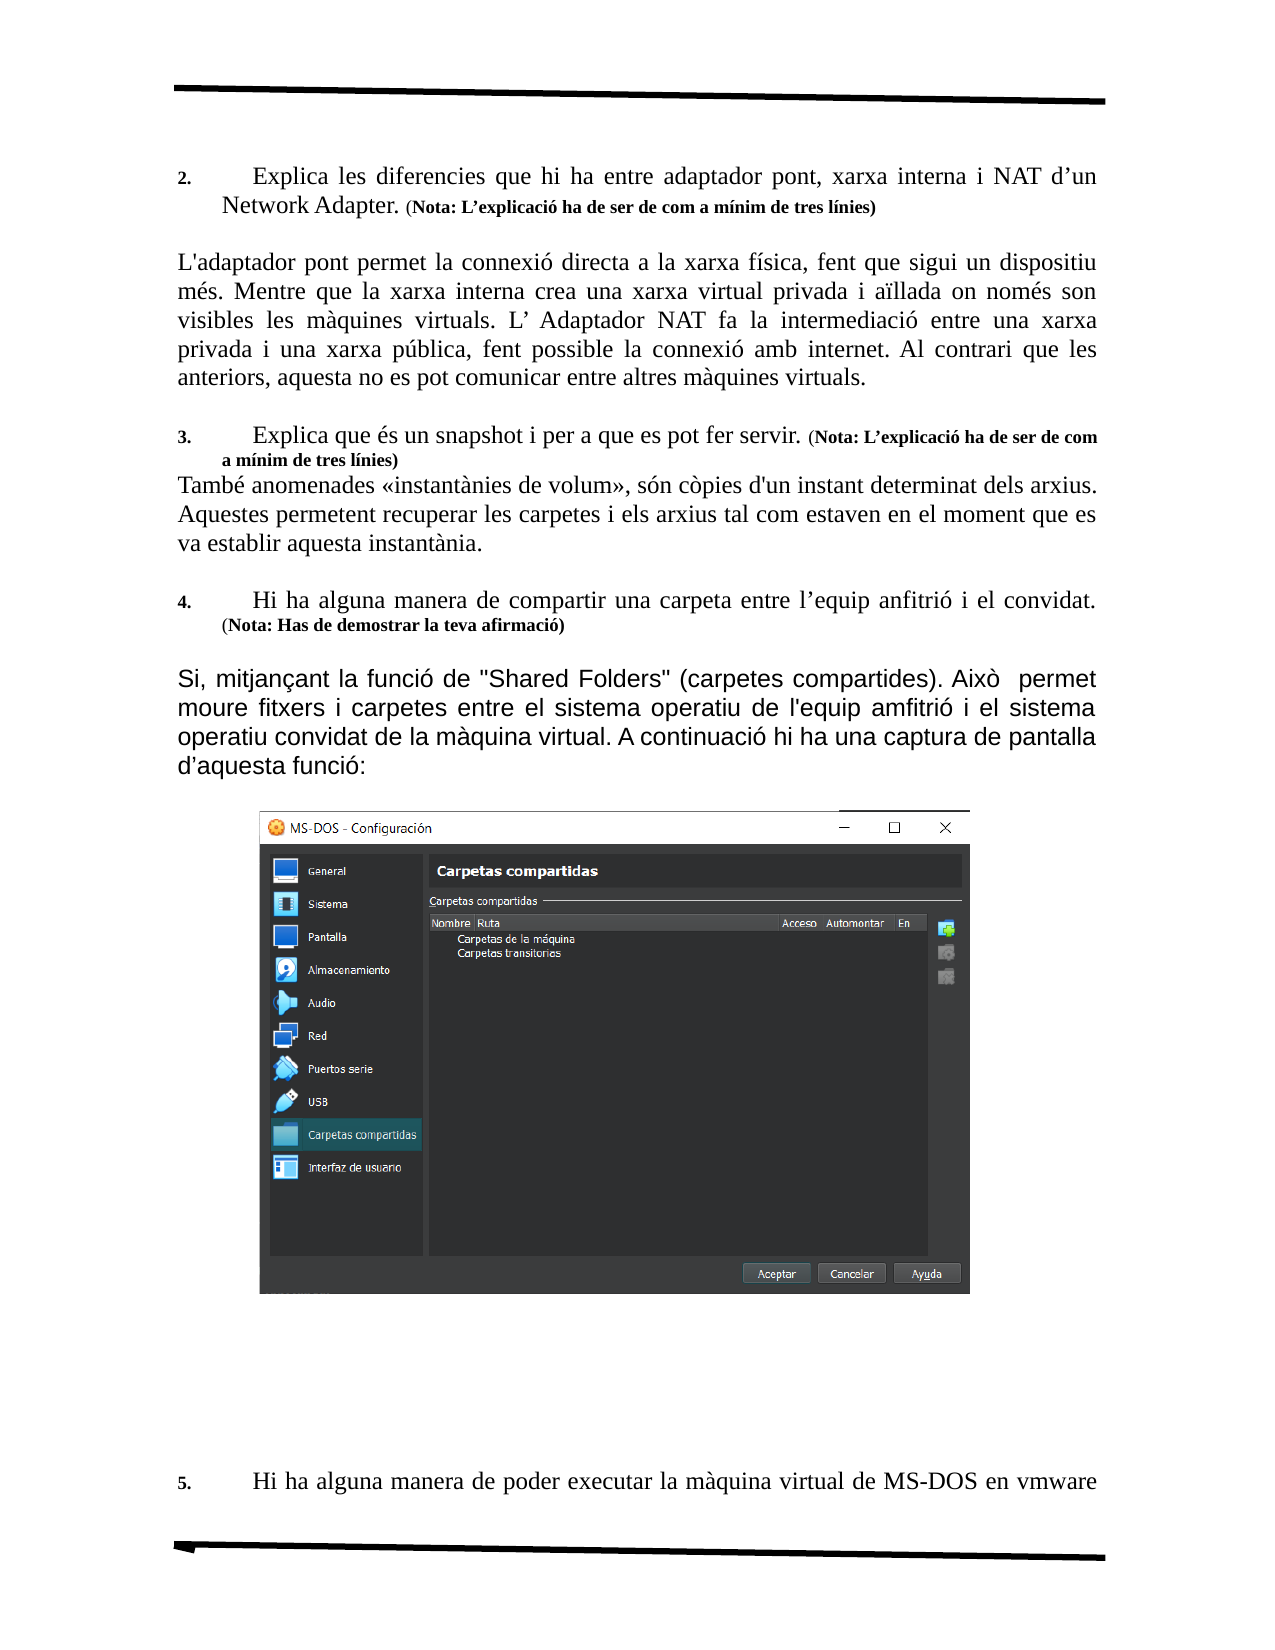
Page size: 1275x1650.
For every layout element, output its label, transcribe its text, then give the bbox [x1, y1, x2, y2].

list Hi ha alguna manera de compartir una carpeta entre l’equip anfitrió i el convidat. (Nota: Has de demostrar la teva afirmació) [177, 585, 1098, 636]
list Hi ha alguna manera de poder executar la màquina virtual de MS-DOS en vmware [177, 1466, 1098, 1494]
text L'adaptador pont permet la connexió directa a la xarxa física, fent que sigui un dispositiu més. Mentre que la xarxa interna crea una xarxa virtual privada i aïllada on només son visibles les màquines virtuals. L’ Adaptador NAT fa la intermediació entre una xarxa privada i una xarxa pública, fent possible la connexió amb internet. Al contrari que les anteriors, aquesta no es pot comunicar entre altres màquines virtuals. [177, 247, 1098, 391]
picture [259, 810, 970, 1294]
list Explica que és un snapshot i per a que es pot fer servir. (Nota: L’explicació ha de ser de com a mínim de tres línies) [177, 420, 1098, 470]
text Si, mitjançant la funció de "Shared Folders" (carpetes compartides). Això permet moure fitxers i carpetes entre el sistema operatiu de l'equip amfitrió i el sistema operatiu convidat de la màquina virtual. A continuació hi ha una captura de pantalla d’aquesta funció: [177, 664, 1098, 779]
text També anomenades «instantànies de volum», són còpies d'un instant determinat dels arxius. Aquestes permetent recuperar les carpetes i els arxius tal com estaven en el moment que es va establir aquesta instantània. [177, 470, 1098, 557]
list Explica les diferencies que hi ha entre adaptador pont, xarxa interna i NAT d’un Network Adapter. (Nota: L’explicació ha de ser de com a mínim de tres línies) [177, 161, 1098, 219]
